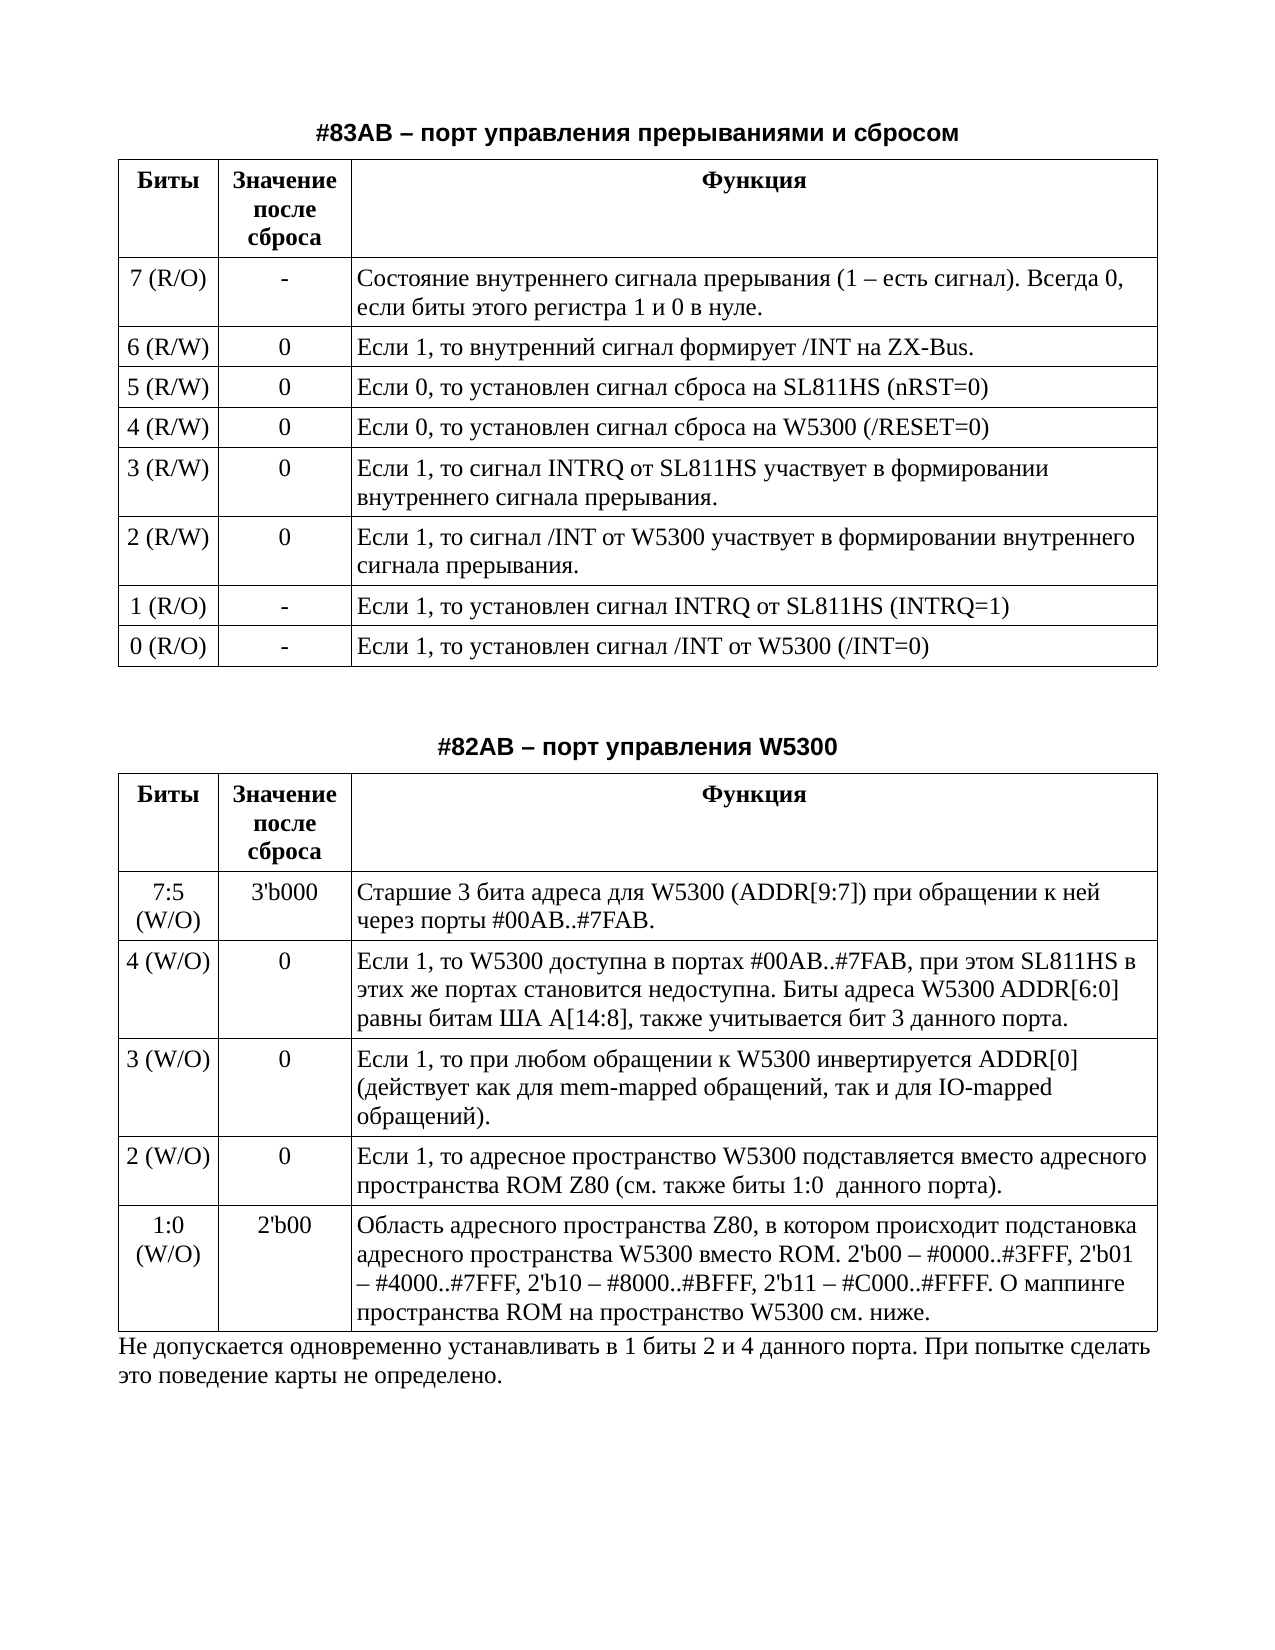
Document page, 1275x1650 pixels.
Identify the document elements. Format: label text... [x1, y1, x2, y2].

table_cell 5 (R/W) [119, 367, 218, 407]
table_header Функция [352, 774, 1157, 871]
table_cell Если 1, то при любом обращении к W5300 инвертируется ADDR[0] (действует как для mem-mapped обращений, так и для IO-mapped обращений). [352, 1039, 1157, 1136]
table_header Биты [119, 774, 218, 871]
table_cell Область адресного пространства Z80, в котором происходит подстановка адресного пространства W5300 вместо ROM. 2'b00 – #0000..#3FFF, 2'b01 – #4000..#7FFF, 2'b10 – #8000..#BFFF, 2'b11 – #C000..#FFFF. О маппинге пространства ROM на пространство W5300 см. ниже. [352, 1206, 1157, 1331]
table_header Значение после сброса [219, 774, 351, 871]
table_cell 4 (R/W) [119, 408, 218, 447]
table_cell 0 [219, 367, 351, 407]
table_cell Если 0, то установлен сигнал сброса на W5300 (/RESET=0) [352, 408, 1157, 447]
table_cell 0 [219, 408, 351, 447]
table_cell 1 (R/O) [119, 586, 218, 625]
table_cell 0 [219, 1137, 351, 1205]
subtitle #82AB – порт управления W5300 [118, 732, 1157, 761]
table_cell 0 [219, 517, 351, 585]
table_header Биты [119, 160, 218, 257]
table_cell - [219, 626, 351, 666]
text Не допускается одновременно устанавливать в 1 биты 2 и 4 данного порта. При попытке сделать это поведение карты не определено. [118, 1332, 1157, 1389]
table_cell 3 (R/W) [119, 448, 218, 516]
table_cell 0 [219, 1039, 351, 1136]
table_cell Старшие 3 бита адреса для W5300 (ADDR[9:7]) при обращении к ней через порты #00AB..#7FAB. [352, 872, 1157, 940]
table_cell Состояние внутреннего сигнала прерывания (1 – есть сигнал). Всегда 0, если биты этого регистра 1 и 0 в нуле. [352, 258, 1157, 326]
table_cell Если 1, то сигнал INTRQ от SL811HS участвует в формировании внутреннего сигнала прерывания. [352, 448, 1157, 516]
table_cell 0 [219, 448, 351, 516]
table_cell - [219, 586, 351, 625]
table_cell - [219, 258, 351, 326]
table_cell Если 1, то адресное пространство W5300 подставляется вместо адресного пространства ROM Z80 (см. также биты 1:0 данного порта). [352, 1137, 1157, 1205]
table_cell 7:5 (W/O) [119, 872, 218, 940]
table_cell Если 1, то сигнал /INT от W5300 участвует в формировании внутреннего сигнала прерывания. [352, 517, 1157, 585]
table_cell 3 (W/O) [119, 1039, 218, 1136]
table_cell 1:0 (W/O) [119, 1206, 218, 1331]
table_cell 6 (R/W) [119, 327, 218, 366]
table_cell 3'b000 [219, 872, 351, 940]
table_cell 0 (R/O) [119, 626, 218, 666]
table_cell 7 (R/O) [119, 258, 218, 326]
table_cell Если 1, то W5300 доступна в портах #00AB..#7FAB, при этом SL811HS в этих же портах становится недоступна. Биты адреса W5300 ADDR[6:0] равны битам ША A[14:8], также учитывается бит 3 данного порта. [352, 941, 1157, 1038]
table_cell Если 1, то установлен сигнал /INT от W5300 (/INT=0) [352, 626, 1157, 666]
table_header Функция [352, 160, 1157, 257]
table_cell 0 [219, 941, 351, 1038]
table_cell Если 0, то установлен сигнал сброса на SL811HS (nRST=0) [352, 367, 1157, 407]
table_cell 0 [219, 327, 351, 366]
table_cell 2 (W/O) [119, 1137, 218, 1205]
table_cell 2'b00 [219, 1206, 351, 1331]
table_cell 2 (R/W) [119, 517, 218, 585]
table_header Значение после сброса [219, 160, 351, 257]
subtitle #83AB – порт управления прерываниями и сбросом [118, 118, 1157, 147]
table_cell Если 1, то установлен сигнал INTRQ от SL811HS (INTRQ=1) [352, 586, 1157, 625]
table_cell 4 (W/O) [119, 941, 218, 1038]
table_cell Если 1, то внутренний сигнал формирует /INT на ZX-Bus. [352, 327, 1157, 366]
